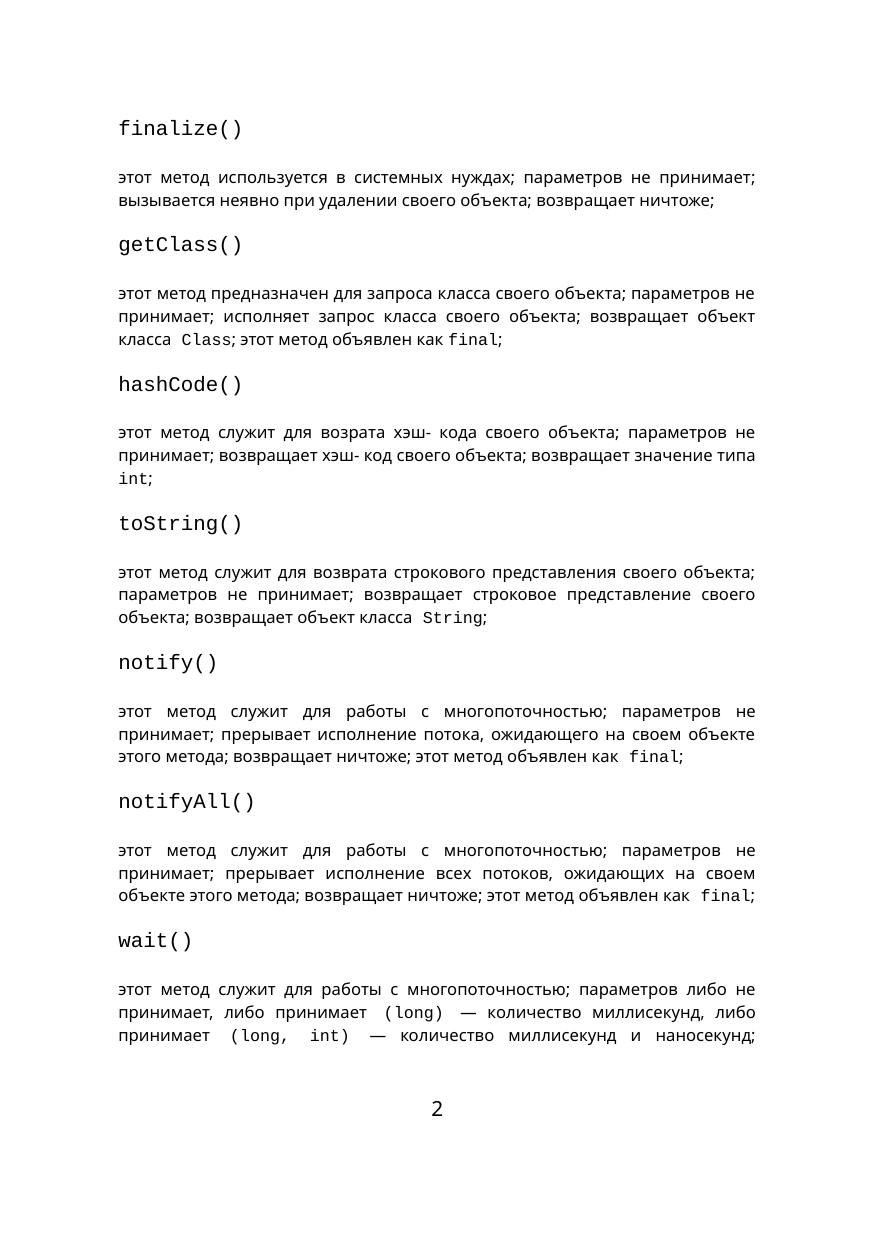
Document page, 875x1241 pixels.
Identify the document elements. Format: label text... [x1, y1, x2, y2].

text этот метод предназначен для запроса класса своего объекта; параметров не принимает; исполняет запрос класса своего объекта; возвращает объект класса Class; этот метод объявлен как final; [118, 282, 756, 350]
text notifyAll() [118, 791, 756, 815]
text этот метод служит для работы с многопоточностью; параметров либо не принимает, либо принимает (long) — количество миллисекунд, либо принимает (long, int) — количество миллисекунд и наносекунд; [118, 978, 756, 1046]
text этот метод служит для возрата хэш- кода своего объекта; параметров не принимает; возвращает хэш- код своего объекта; возвращает значение типа int; [118, 421, 756, 489]
text этот метод служит для работы с многопоточностью; параметров не принимает; прерывает исполнение всех потоков, ожидающих на своем объекте этого метода; возвращает ничтоже; этот метод объявлен как final; [118, 838, 756, 907]
text notify() [118, 652, 756, 676]
text этот метод служит для возврата строкового представления своего объекта; параметров не принимает; возвращает строковое представление своего объекта; возвращает объект класса String; [118, 560, 756, 628]
text этот метод используется в системных нуждах; параметров не принимает; вызывается неявно при удалении своего объекта; возвращает ничтоже; [118, 165, 756, 211]
text getClass() [118, 234, 756, 258]
text finalize() [118, 118, 756, 142]
text hashCode() [118, 374, 756, 397]
text wait() [118, 930, 756, 954]
text этот метод служит для работы с многопоточностью; параметров не принимает; прерывает исполнение потока, ожидающего на своем объекте этого метода; возвращает ничтоже; этот метод объявлен как final; [118, 699, 756, 768]
text toString() [118, 513, 756, 537]
